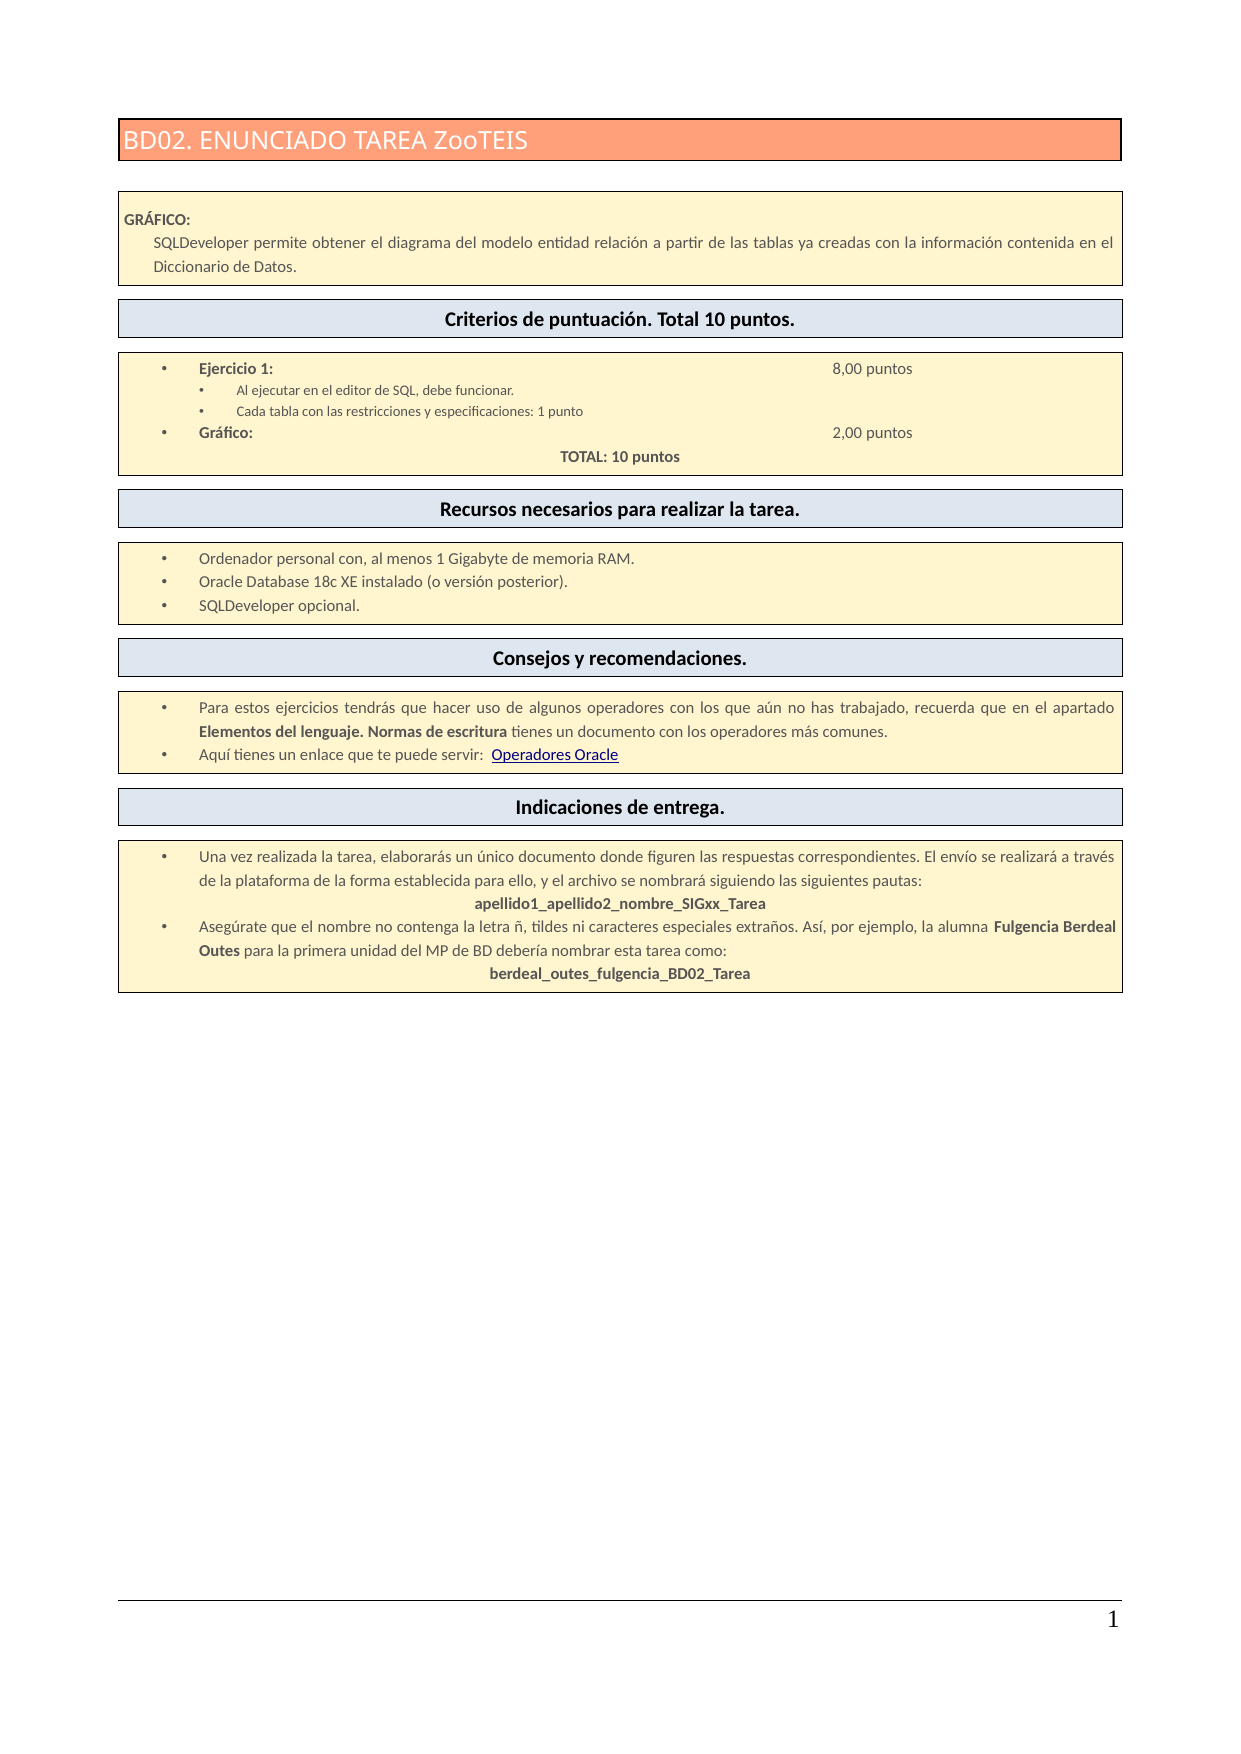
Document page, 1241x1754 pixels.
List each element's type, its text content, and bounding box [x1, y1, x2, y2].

table_header Consejos y recomendaciones. [119, 639, 1122, 676]
table_header Ejercicio 1: 8,00 puntos Al ejecutar en el editor de SQL, debe funcionar. Cada tabla con las restricciones y especificaciones: 1 punto Gráfico: 2,00 puntos TOTAL: 10 puntos [119, 353, 1122, 475]
table_header Ordenador personal con, al menos 1 Gigabyte de memoria RAM. Oracle Database 18c XE instalado (o versión posterior). SQLDeveloper opcional. [119, 543, 1122, 624]
table_header Indicaciones de entrega. [119, 789, 1122, 825]
table_header GRÁFICO: SQLDeveloper permite obtener el diagrama del modelo entidad relación a partir de las tablas ya creadas con la información contenida en el Diccionario de Datos. [119, 192, 1122, 285]
table_header Criterios de puntuación. Total 10 puntos. [119, 300, 1122, 337]
table_header Una vez realizada la tarea, elaborarás un único documento donde figuren las respuestas correspondientes. El envío se realizará a través de la plataforma de la forma establecida para ello, y el archivo se nombrará siguiendo las siguientes pautas: apellido1_apellido2_nombre_SIGxx_Tarea Asegúrate que el nombre no contenga la letra ñ, tildes ni caracteres especiales extraños. Así, por ejemplo, la alumna Fulgencia Berdeal Outes para la primera unidad del MP de BD debería nombrar esta tarea como: berdeal_outes_fulgencia_BD02_Tarea [119, 841, 1122, 992]
table_header Para estos ejercicios tendrás que hacer uso de algunos operadores con los que aún no has trabajado, recuerda que en el apartado Elementos del lenguaje. Normas de escritura tienes un documento con los operadores más comunes. Aquí tienes un enlace que te puede servir: Operadores Oracle [119, 692, 1122, 773]
table_header Recursos necesarios para realizar la tarea. [119, 490, 1122, 527]
